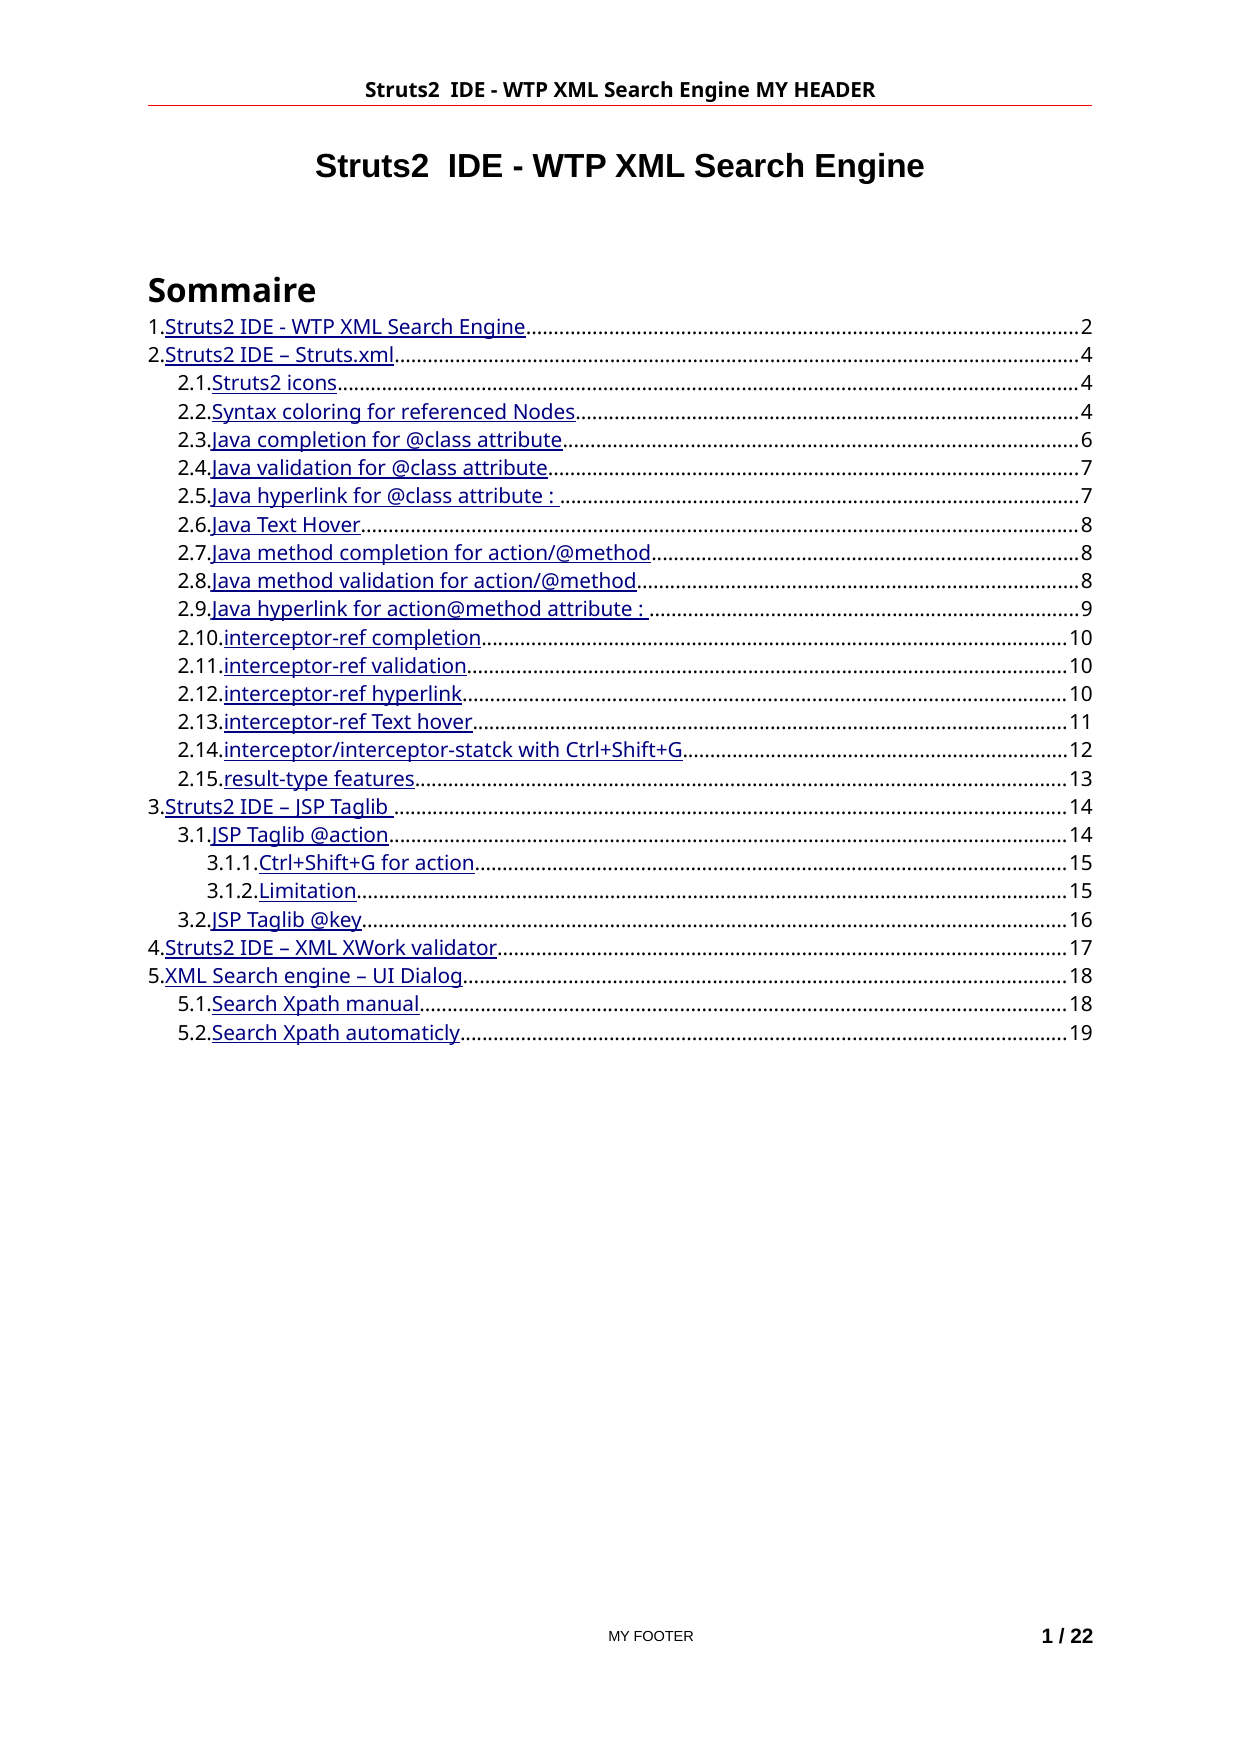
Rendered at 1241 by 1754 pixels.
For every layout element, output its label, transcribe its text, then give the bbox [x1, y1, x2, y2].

text 2.13.interceptor-ref Text hover 11 [177, 707, 1092, 736]
text 2.11.interceptor-ref validation 10 [177, 651, 1092, 679]
text 3.1.2.Limitation 15 [207, 877, 1092, 905]
text 2.6.Java Text Hover 8 [177, 510, 1092, 538]
text 2.Struts2 IDE – Struts.xml 4 [148, 340, 1092, 368]
text 2.12.interceptor-ref hyperlink 10 [177, 679, 1092, 707]
text 5.2.Search Xpath automaticly 19 [177, 1018, 1092, 1046]
text 2.10.interceptor-ref completion 10 [177, 623, 1092, 651]
text 1.Struts2 IDE - WTP XML Search Engine 2 [148, 312, 1092, 340]
text 5.1.Search Xpath manual 18 [177, 989, 1092, 1018]
text 2.7.Java method completion for action/@method 8 [177, 538, 1092, 566]
text 2.5.Java hyperlink for @class attribute : 7 [177, 481, 1092, 510]
text 3.Struts2 IDE – JSP Taglib 14 [148, 792, 1092, 820]
text 2.9.Java hyperlink for action@method attribute : 9 [177, 594, 1092, 623]
text 2.1.Struts2 icons 4 [177, 368, 1092, 397]
text Struts2 IDE - WTP XML Search Engine [148, 148, 1092, 185]
text 2.15.result-type features 13 [177, 764, 1092, 792]
text 5.XML Search engine – UI Dialog 18 [148, 961, 1092, 989]
text 3.1.JSP Taglib @action 14 [177, 820, 1092, 848]
subtitle Sommaire [148, 267, 1092, 312]
text 2.3.Java completion for @class attribute 6 [177, 425, 1092, 453]
text 3.1.1.Ctrl+Shift+G for action 15 [207, 848, 1092, 877]
text 4.Struts2 IDE – XML XWork validator 17 [148, 933, 1092, 961]
text 2.2.Syntax coloring for referenced Nodes 4 [177, 397, 1092, 425]
text 2.8.Java method validation for action/@method 8 [177, 566, 1092, 594]
text 2.14.interceptor/interceptor-statck with Ctrl+Shift+G 12 [177, 736, 1092, 764]
text 3.2.JSP Taglib @key 16 [177, 905, 1092, 933]
text 2.4.Java validation for @class attribute 7 [177, 453, 1092, 481]
